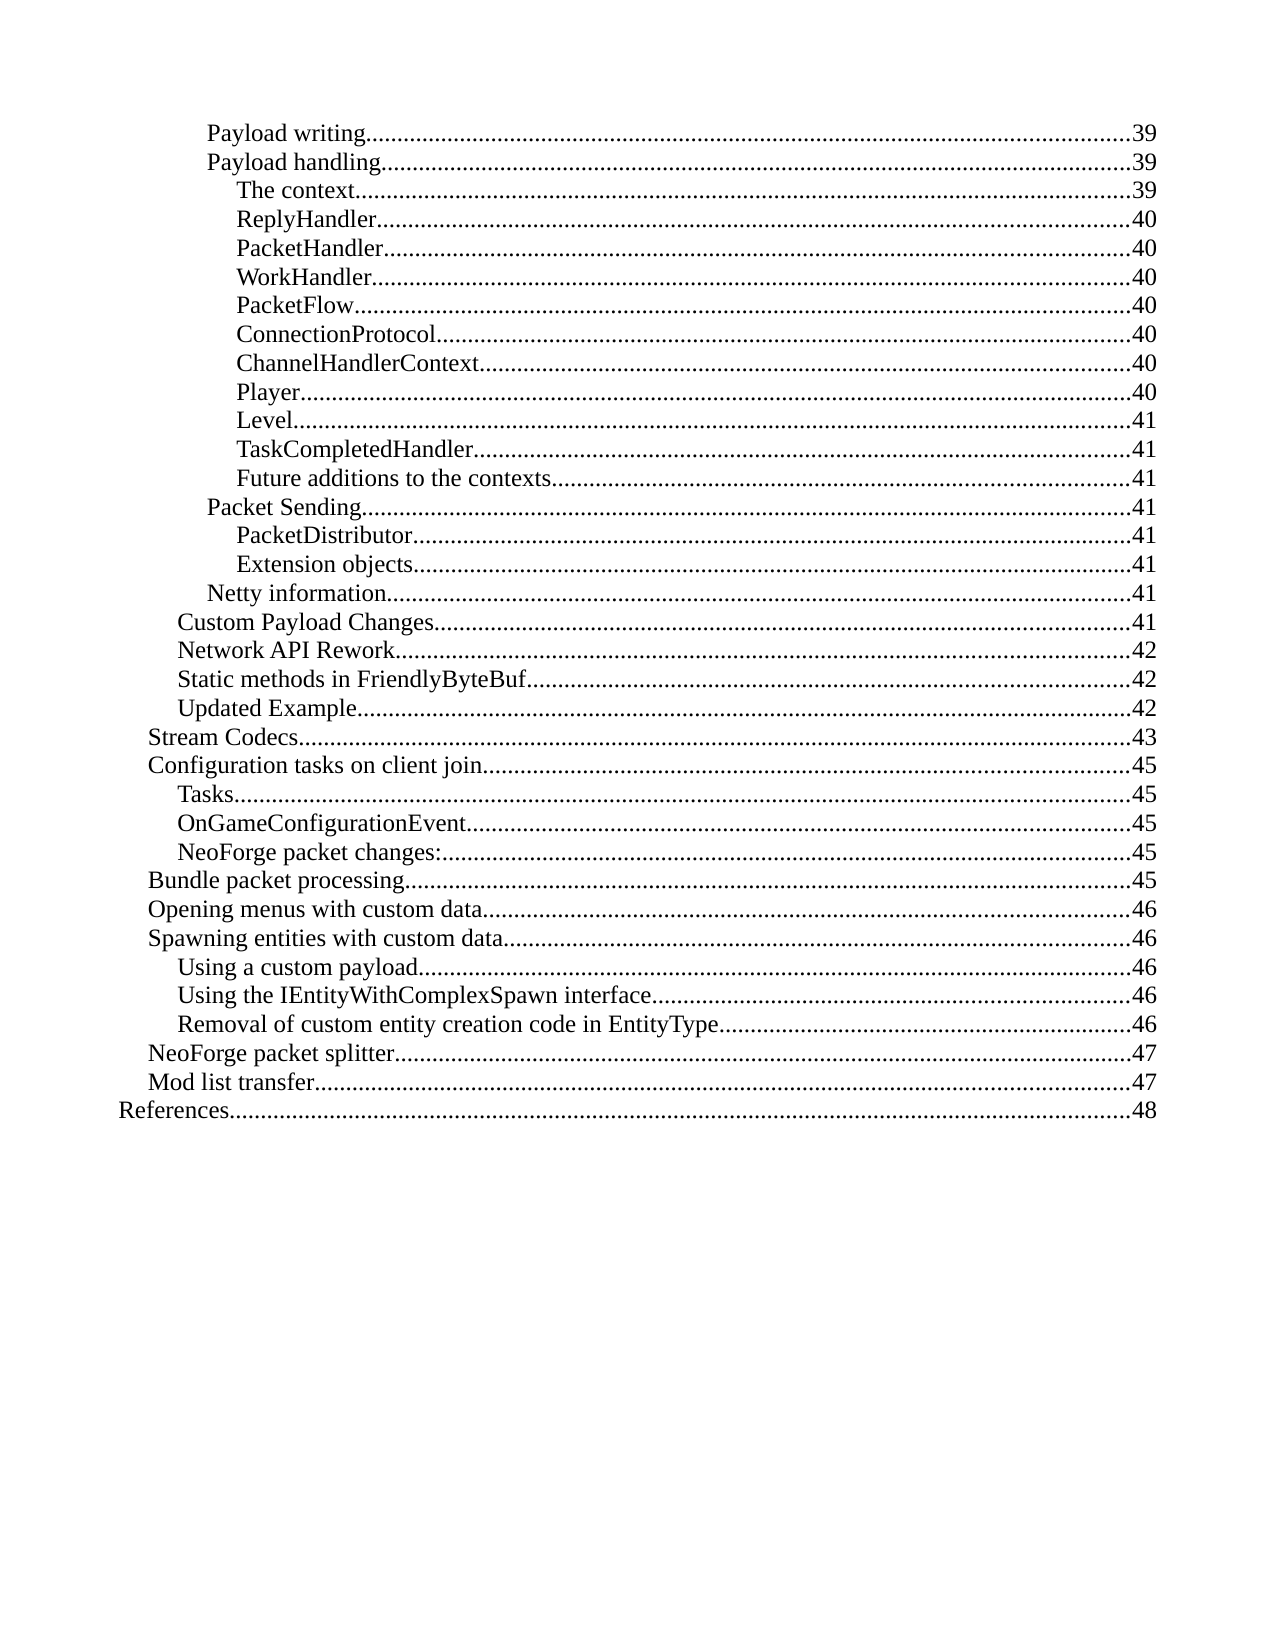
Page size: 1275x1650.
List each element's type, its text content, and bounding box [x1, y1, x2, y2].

text PacketFlow 40 [236, 291, 1157, 319]
text Using a custom payload 46 [177, 952, 1157, 981]
text Configuration tasks on client join 45 [148, 751, 1157, 779]
text Opening menus with custom data 46 [148, 894, 1157, 923]
text Bundle packet processing 45 [148, 866, 1157, 894]
text Tasks 45 [177, 779, 1157, 808]
text Packet Sending 41 [207, 492, 1157, 521]
text Custom Payload Changes 41 [177, 607, 1157, 636]
text Network API Rework 42 [177, 636, 1157, 664]
text NeoForge packet changes: 45 [177, 837, 1157, 866]
text WorkHandler 40 [236, 262, 1157, 291]
text PacketDistributor 41 [236, 521, 1157, 549]
text NeoForge packet splitter 47 [148, 1038, 1157, 1067]
text Extension objects 41 [236, 549, 1157, 578]
text Spawning entities with custom data 46 [148, 923, 1157, 952]
text Removal of custom entity creation code in EntityType 46 [177, 1009, 1157, 1038]
text ReplyHandler 40 [236, 204, 1157, 233]
text Level 41 [236, 406, 1157, 434]
text References 48 [118, 1096, 1157, 1124]
text Stream Codecs 43 [148, 722, 1157, 751]
text Player 40 [236, 377, 1157, 406]
text Payload writing 39 [207, 118, 1157, 147]
text Updated Example 42 [177, 693, 1157, 722]
text Netty information 41 [207, 578, 1157, 607]
text Future additions to the contexts 41 [236, 463, 1157, 492]
text Payload handling 39 [207, 147, 1157, 176]
text ConnectionProtocol 40 [236, 319, 1157, 348]
text OnGameConfigurationEvent 45 [177, 808, 1157, 837]
text ChannelHandlerContext 40 [236, 348, 1157, 377]
text Static methods in FriendlyByteBuf 42 [177, 664, 1157, 693]
text The context 39 [236, 176, 1157, 204]
text TaskCompletedHandler 41 [236, 434, 1157, 463]
text PacketHandler 40 [236, 233, 1157, 262]
text Mod list transfer 47 [148, 1067, 1157, 1096]
text Using the IEntityWithComplexSpawn interface 46 [177, 981, 1157, 1009]
